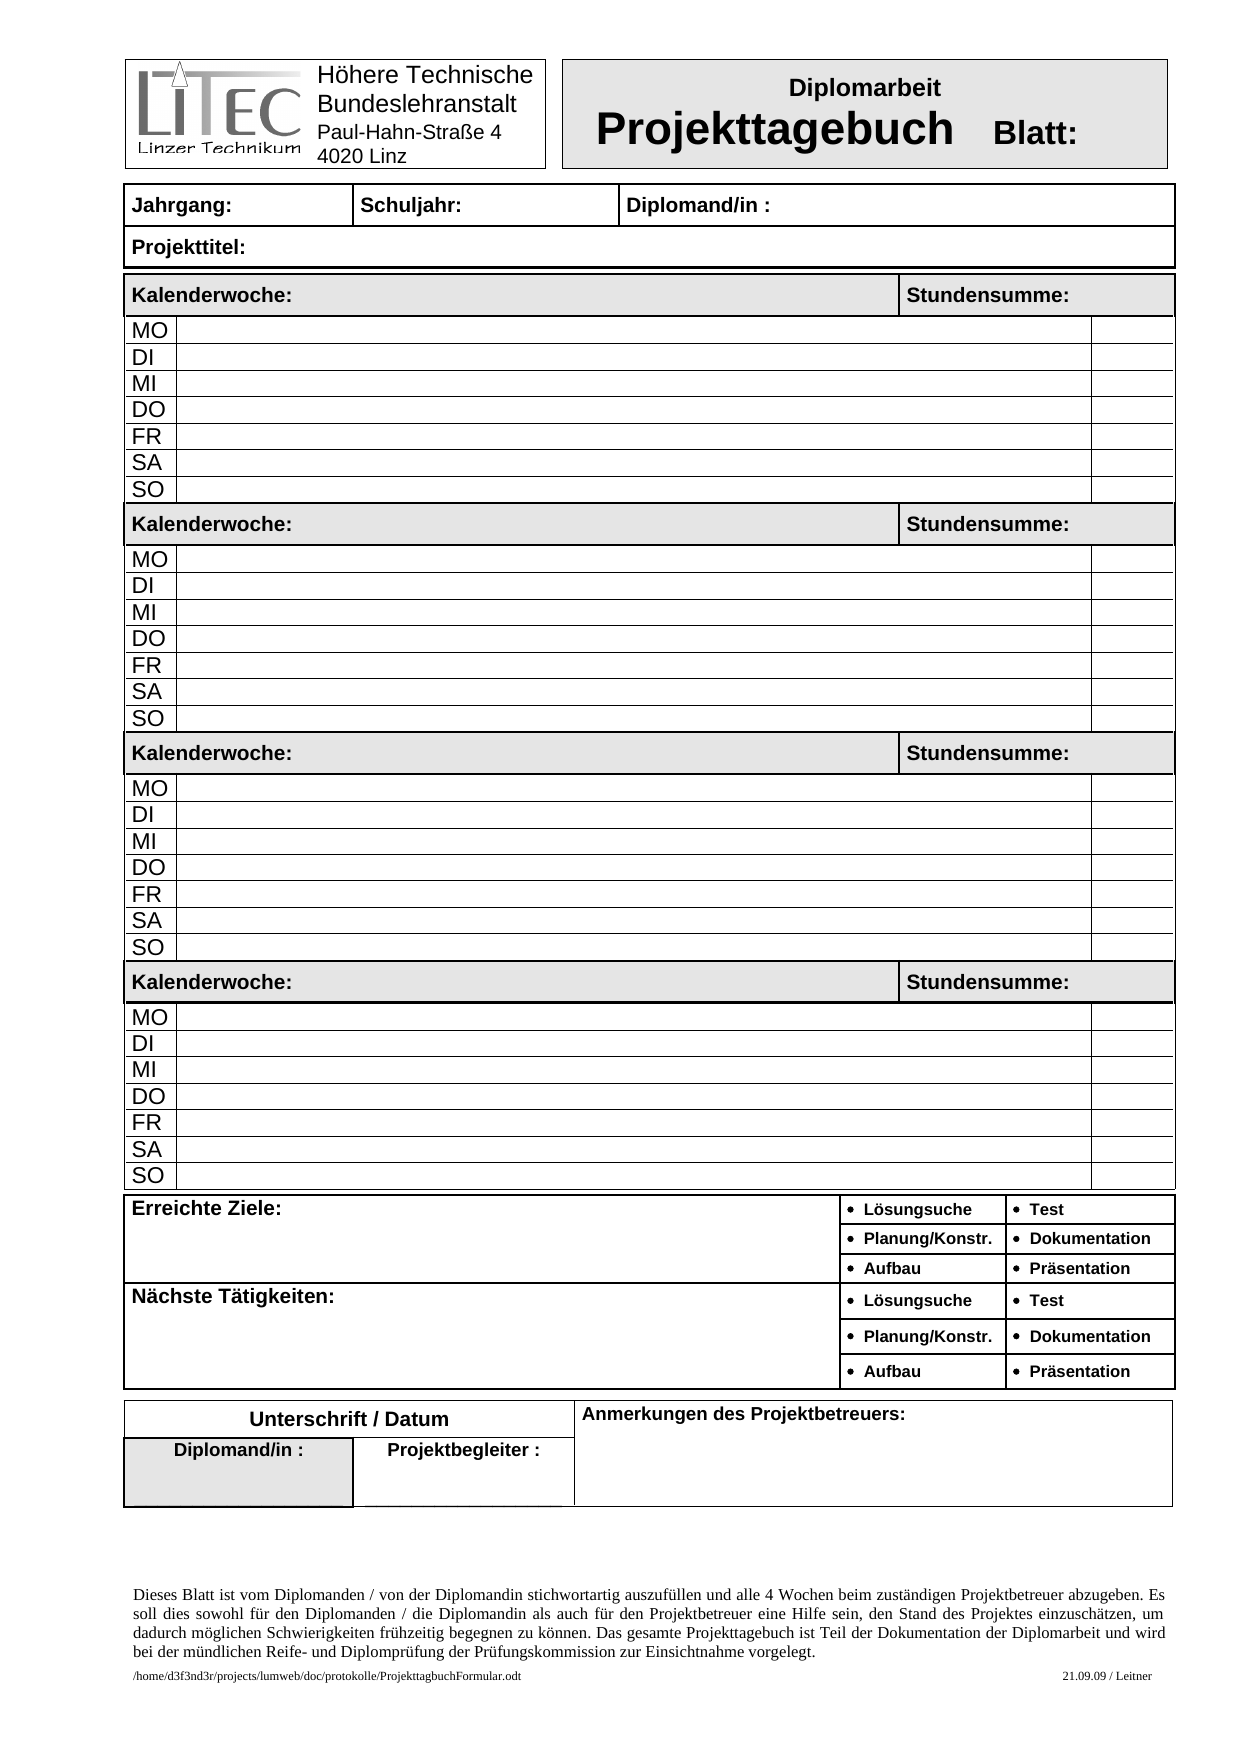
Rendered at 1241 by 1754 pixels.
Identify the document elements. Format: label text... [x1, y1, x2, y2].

table_header Diplomand/in : [620, 185, 1174, 225]
table_cell [177, 317, 1091, 343]
table_cell [177, 546, 1091, 572]
table_cell [1092, 828, 1175, 854]
table_cell [177, 626, 1091, 652]
table_cell  Planung/Konstr. [841, 1320, 1005, 1353]
table_cell  Dokumentation [1007, 1225, 1174, 1252]
table_cell MO [125, 1001, 176, 1030]
table_cell [1092, 1001, 1175, 1030]
table_cell [177, 1004, 1091, 1030]
table_cell [1092, 572, 1175, 599]
table_cell [1092, 1056, 1175, 1083]
table_cell [177, 934, 1091, 960]
table_cell SA [125, 907, 176, 933]
table_cell DI [125, 572, 176, 599]
table_cell [1092, 1162, 1175, 1189]
table_cell Stundensumme: [900, 731, 1174, 773]
table_cell FR [125, 880, 176, 907]
table_cell [177, 1110, 1091, 1136]
table_cell [1092, 396, 1175, 423]
table_header Stundensumme: [900, 275, 1174, 315]
table_cell DI [125, 801, 176, 827]
table_header Erreichte Ziele: [125, 1196, 839, 1282]
table_cell SO [125, 476, 176, 502]
table_cell [1092, 773, 1175, 801]
table_cell DI [125, 343, 176, 370]
table_cell [1092, 343, 1175, 370]
table_cell [177, 706, 1091, 731]
table_cell FR [125, 1109, 176, 1136]
table_cell [1092, 907, 1175, 933]
table_cell [177, 573, 1091, 599]
table_cell MO [125, 315, 176, 343]
table_cell SO [125, 705, 176, 731]
table_cell  Aufbau [841, 1355, 1005, 1388]
table_cell [177, 600, 1091, 625]
table_cell [177, 1057, 1091, 1083]
table_cell  Test [1007, 1284, 1174, 1317]
table_header Jahrgang: [125, 185, 352, 225]
table_cell Nächste Tätigkeiten: [125, 1284, 839, 1388]
table_cell DO [125, 625, 176, 652]
table_cell [177, 344, 1091, 370]
table_cell Kalenderwoche: [125, 502, 898, 544]
table_cell MO [125, 773, 176, 801]
table_cell [177, 679, 1091, 704]
table_cell [177, 1163, 1091, 1189]
table_cell [177, 397, 1091, 423]
table_cell [177, 829, 1091, 854]
table_cell Projekttitel: [125, 227, 1174, 266]
table_cell Kalenderwoche: [125, 960, 898, 1001]
table_cell [177, 1137, 1091, 1162]
table_cell [177, 775, 1091, 801]
table_cell [1092, 315, 1175, 343]
table_cell [1092, 678, 1175, 704]
table_cell [1092, 1083, 1175, 1109]
table_header Schuljahr: [354, 185, 618, 225]
table_cell [177, 855, 1091, 880]
table_cell [1092, 933, 1175, 960]
table_cell DO [125, 854, 176, 880]
table_cell [177, 908, 1091, 933]
table_cell [1092, 599, 1175, 625]
table_cell [1092, 705, 1175, 731]
table_header  Lösungsuche [841, 1196, 1005, 1223]
table_cell [177, 1031, 1091, 1056]
table_cell [177, 450, 1091, 476]
table_header Anmerkungen des Projektbetreuers: [574, 1401, 1172, 1506]
table_cell  Präsentation [1007, 1355, 1174, 1388]
table_cell MI [125, 1056, 176, 1083]
table_cell [1092, 880, 1175, 907]
table_cell DO [125, 396, 176, 423]
table_cell [177, 653, 1091, 678]
table_cell Kalenderwoche: [125, 731, 898, 773]
table_cell  Planung/Konstr. [841, 1225, 1005, 1252]
table_cell [1092, 854, 1175, 880]
table_cell [177, 881, 1091, 907]
table_cell SA [125, 449, 176, 476]
table_cell SA [125, 678, 176, 704]
table_cell [177, 424, 1091, 449]
table_cell [177, 371, 1091, 396]
table_cell [1092, 370, 1175, 396]
table_cell [1092, 1136, 1175, 1162]
table_cell SO [125, 1162, 176, 1189]
table_cell Projektbegleiter : _________________ [354, 1438, 574, 1506]
table_cell  Aufbau [841, 1255, 1005, 1282]
table_cell [1092, 1109, 1175, 1136]
table_cell MO [125, 544, 176, 572]
table_cell  Dokumentation [1007, 1320, 1174, 1353]
table_cell Stundensumme: [900, 960, 1174, 1001]
table_cell MI [125, 828, 176, 854]
table_cell [1092, 1030, 1175, 1056]
table_cell [1092, 423, 1175, 449]
table_cell SA [125, 1136, 176, 1162]
table_cell DO [125, 1083, 176, 1109]
table_cell SO [125, 933, 176, 960]
table_cell DI [125, 1030, 176, 1056]
table_cell FR [125, 423, 176, 449]
table_cell  Präsentation [1007, 1255, 1174, 1282]
table_cell [177, 802, 1091, 827]
table_cell [1092, 801, 1175, 827]
table_cell FR [125, 652, 176, 678]
table_cell [1092, 476, 1175, 502]
table_cell  Lösungsuche [841, 1284, 1005, 1317]
table_cell MI [125, 370, 176, 396]
table_cell Stundensumme: [900, 502, 1174, 544]
table_cell MI [125, 599, 176, 625]
table_cell [1092, 625, 1175, 652]
table_cell [1092, 449, 1175, 476]
table_cell Diplomand/in : __________________ [125, 1439, 352, 1506]
table_cell [1092, 652, 1175, 678]
table_header Unterschrift / Datum [125, 1401, 574, 1437]
table_header Kalenderwoche: [125, 275, 898, 315]
table_cell [1092, 544, 1175, 572]
table_header  Test [1007, 1196, 1174, 1223]
table_cell [177, 1084, 1091, 1109]
table_cell [177, 477, 1091, 502]
